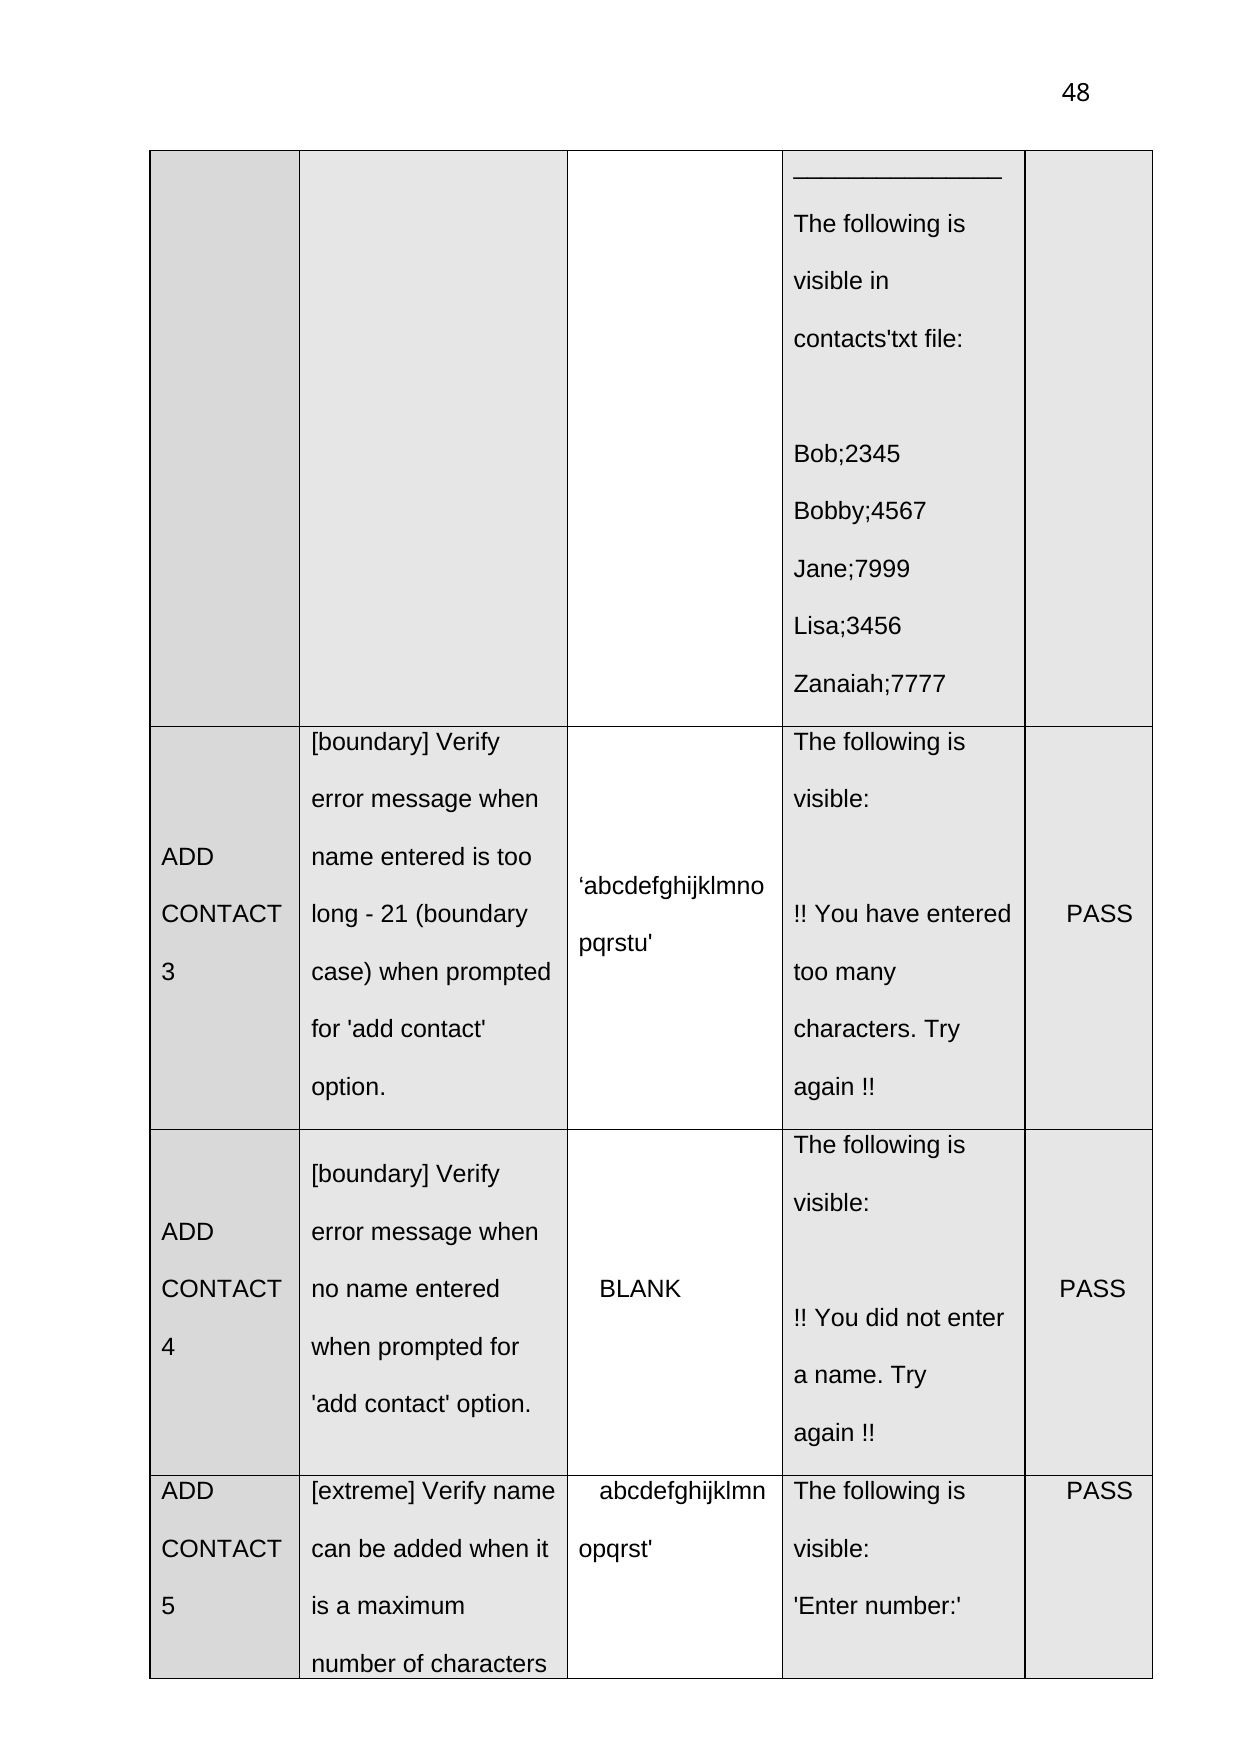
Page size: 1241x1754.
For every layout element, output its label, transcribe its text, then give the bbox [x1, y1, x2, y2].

table_cell PASS [1026, 1476, 1152, 1678]
table_cell _______________ The following is visible in contacts'txt file: Bob;2345 Bobby;4567 Jane;7999 Lisa;3456 Zanaiah;7777 [783, 151, 1024, 726]
table_cell [extreme] Verify name can be added when it is a maximum number of characters [300, 1476, 567, 1678]
table_cell ADD CONTACT 3 [151, 727, 299, 1129]
table_cell The following is visible: 'Enter number:' [783, 1476, 1024, 1678]
table_cell [1026, 151, 1152, 726]
table_cell [boundary] Verify error message when no name entered when prompted for 'add contact' option. [300, 1130, 567, 1475]
table_cell BLANK [568, 1130, 782, 1475]
table_cell PASS [1026, 1130, 1152, 1475]
table_cell The following is visible: !! You have entered too many characters. Try again !! [783, 727, 1024, 1129]
table_cell The following is visible: !! You did not enter a name. Try again !! [783, 1130, 1024, 1475]
table_cell [151, 151, 299, 726]
table_cell PASS [1026, 727, 1152, 1129]
table_cell ‘abcdefghijklmnopqrstu' [568, 727, 782, 1129]
table_cell ADD CONTACT 4 [151, 1130, 299, 1475]
table_cell [boundary] Verify error message when name entered is too long - 21 (boundary case) when prompted for 'add contact' option. [300, 727, 567, 1129]
table_cell ADD CONTACT 5 [151, 1476, 299, 1678]
table_cell [300, 151, 567, 726]
table_cell [568, 151, 782, 726]
table_cell abcdefghijklmnopqrst' [568, 1476, 782, 1678]
